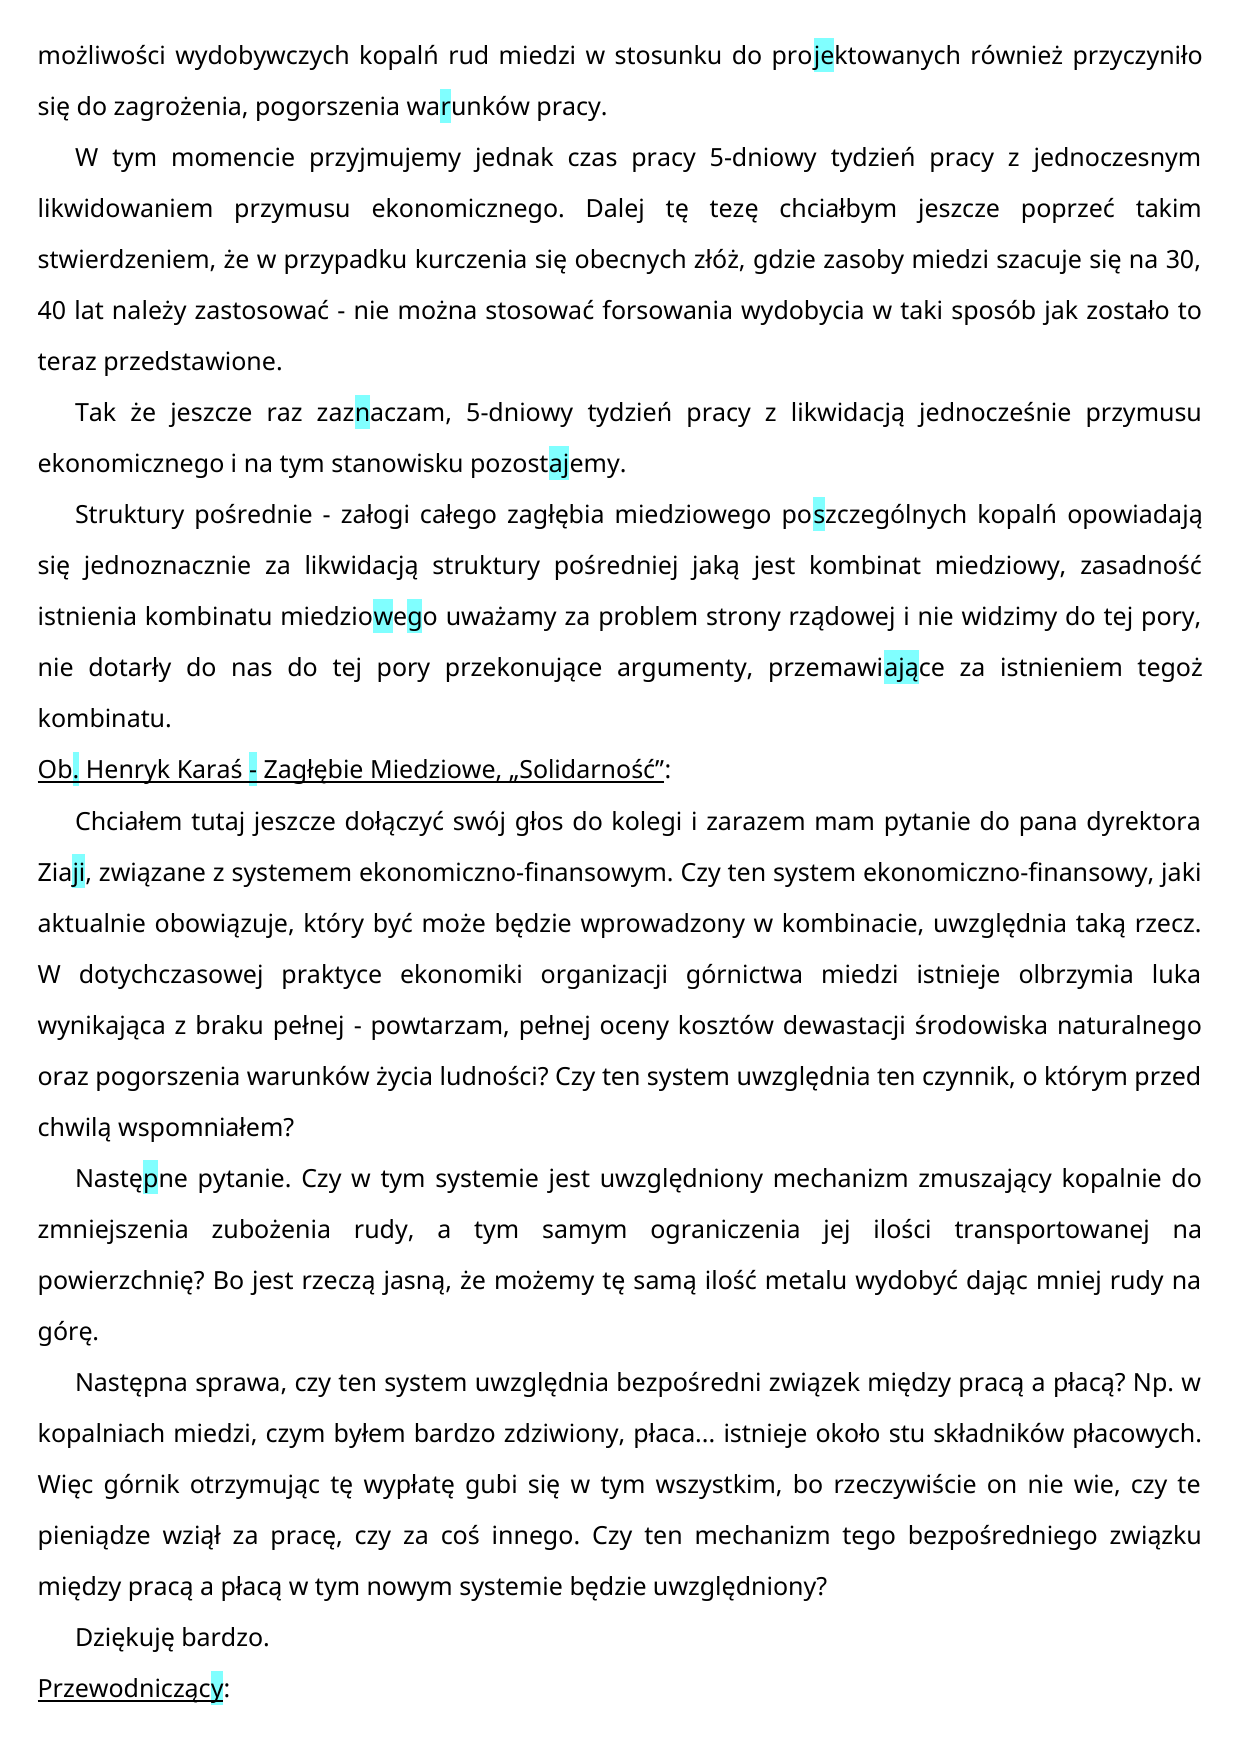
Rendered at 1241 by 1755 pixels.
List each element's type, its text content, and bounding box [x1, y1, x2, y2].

text Tak że jeszcze raz zaznaczam, 5-dniowy tydzień pracy z likwidacją jednocześnie przymusu ekonomicznego i na tym stanowisku pozostajemy. [37, 395, 1203, 480]
text Chciałem tutaj jeszcze dołączyć swój głos do kolegi i zarazem mam pytanie do pana dyrektora Ziaji, związane z systemem ekonomiczno-finansowym. Czy ten system ekonomiczno-finansowy, jaki aktualnie obowiązuje, który być może będzie wprowadzony w kombinacie, uwzględnia taką rzecz. W dotychczasowej praktyce ekonomiki organizacji górnictwa miedzi istnieje olbrzymia luka wynikająca z braku pełnej - powtarzam, pełnej oceny kosztów dewastacji środowiska naturalnego oraz pogorszenia warunków życia ludności? Czy ten system uwzględnia ten czynnik, o którym przed chwilą wspomniałem? [37, 803, 1203, 1143]
text Dziękuję bardzo. [37, 1620, 1203, 1654]
text Przewodniczący: [37, 1671, 1203, 1705]
text Następna sprawa, czy ten system uwzględnia bezpośredni związek między pracą a płacą? Np. w kopalniach miedzi, czym byłem bardzo zdziwiony, płaca... istnieje około stu składników płacowych. Więc górnik otrzymując tę wypłatę gubi się w tym wszystkim, bo rzeczywiście on nie wie, czy te pieniądze wziął za pracę, czy za coś innego. Czy ten mechanizm tego bezpośredniego związku między pracą a płacą w tym nowym systemie będzie uwzględniony? [37, 1364, 1203, 1603]
text Ob. Henryk Karaś - Zagłębie Miedziowe, „Solidarność”: [37, 752, 1203, 786]
text Następne pytanie. Czy w tym systemie jest uwzględniony mechanizm zmuszający kopalnie do zmniejszenia zubożenia rudy, a tym samym ograniczenia jej ilości transportowanej na powierzchnię? Bo jest rzeczą jasną, że możemy tę samą ilość metalu wydobyć dając mniej rudy na górę. [37, 1160, 1203, 1348]
text Struktury pośrednie - załogi całego zagłębia miedziowego poszczególnych kopalń opowiadają się jednoznacznie za likwidacją struktury pośredniej jaką jest kombinat miedziowy, zasadność istnienia kombinatu miedziowego uważamy za problem strony rządowej i nie widzimy do tej pory, nie dotarły do nas do tej pory przekonujące argumenty, przemawiające za istnieniem tegoż kombinatu. [37, 497, 1203, 735]
text możliwości wydobywczych kopalń rud miedzi w stosunku do projektowanych również przyczyniło się do zagrożenia, pogorszenia warunków pracy. [37, 37, 1203, 123]
text W tym momencie przyjmujemy jednak czas pracy 5-dniowy tydzień pracy z jednoczesnym likwidowaniem przymusu ekonomicznego. Dalej tę tezę chciałbym jeszcze poprzeć takim stwierdzeniem, że w przypadku kurczenia się obecnych złóż, gdzie zasoby miedzi szacuje się na 30, 40 lat należy zastosować - nie można stosować forsowania wydobycia w taki sposób jak zostało to teraz przedstawione. [37, 139, 1203, 378]
